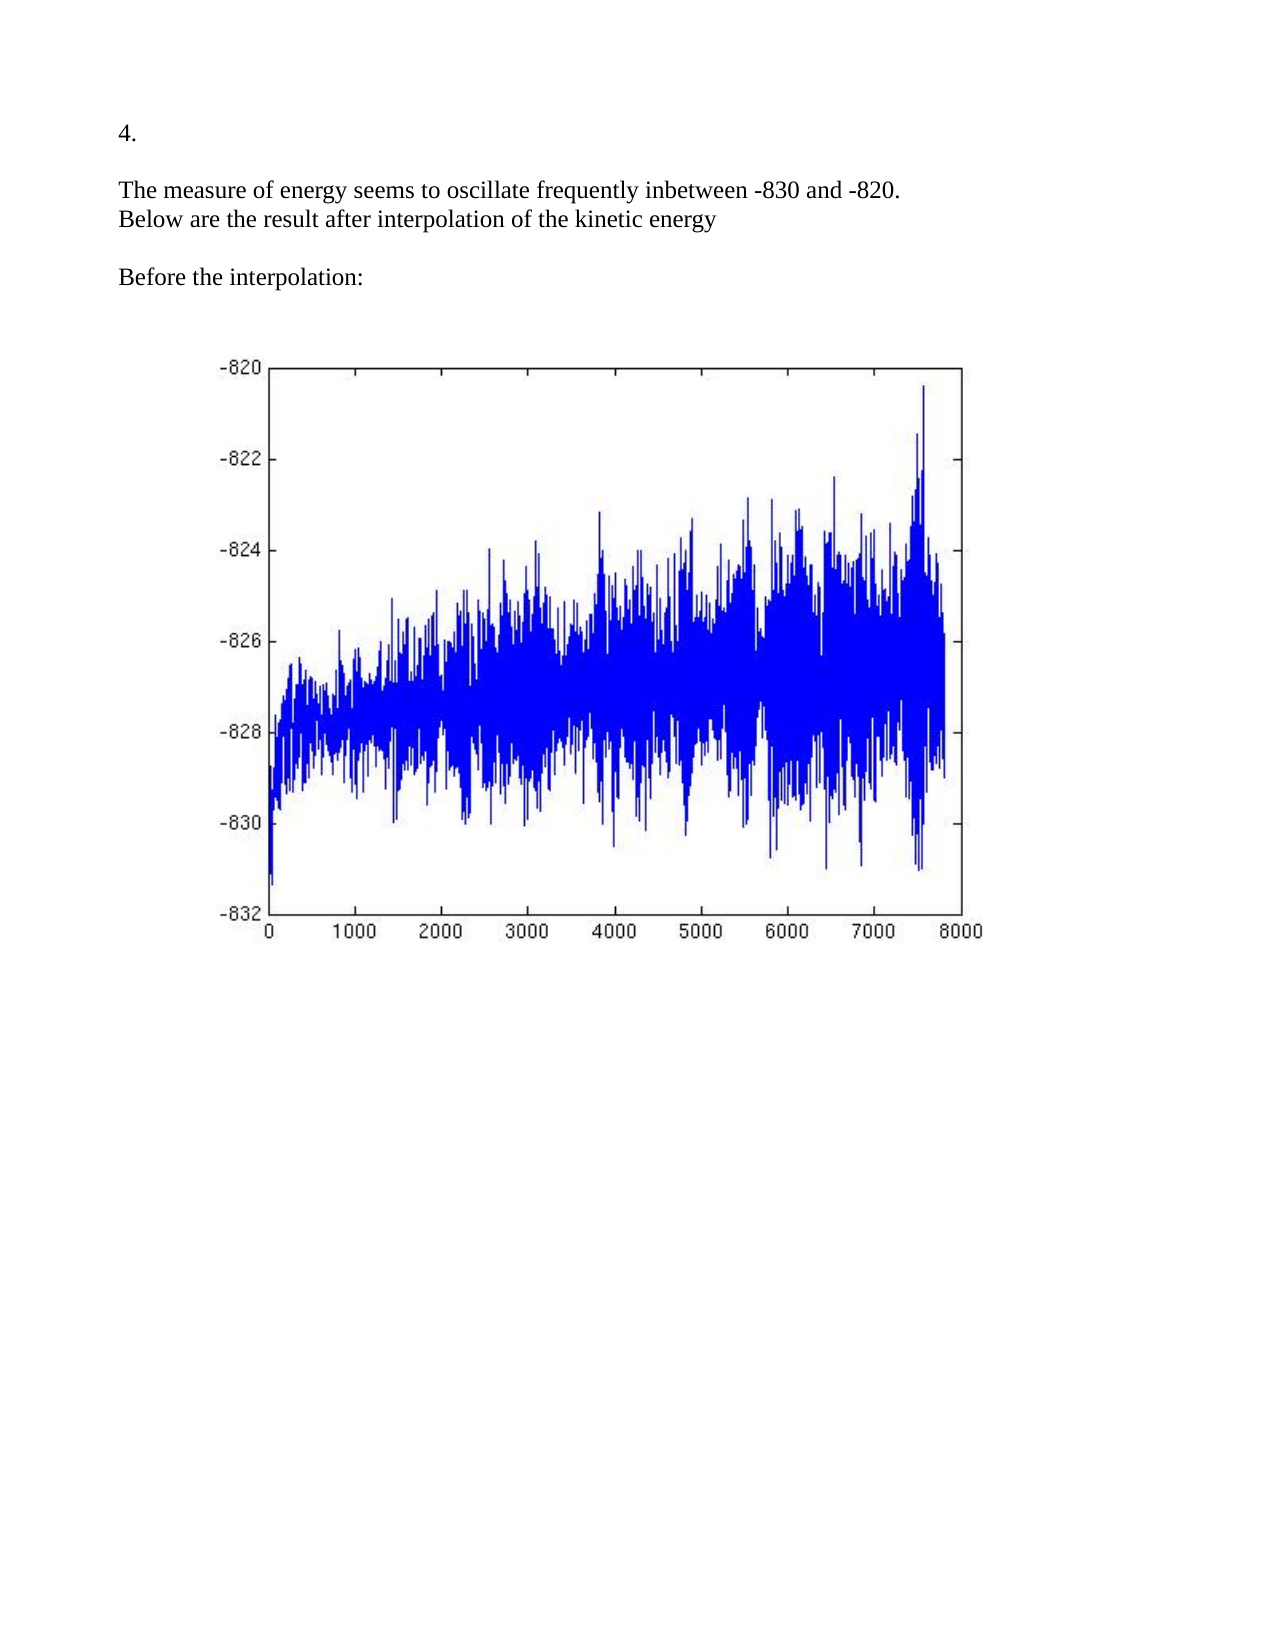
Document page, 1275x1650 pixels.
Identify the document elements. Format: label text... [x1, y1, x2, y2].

picture [152, 317, 1046, 988]
text Below are the result after interpolation of the kinetic energy [118, 204, 1157, 233]
text The measure of energy seems to oscillate frequently inbetween -830 and -820. [118, 176, 1157, 204]
text 4. [118, 118, 1157, 147]
text Before the interpolation: [118, 262, 1157, 291]
